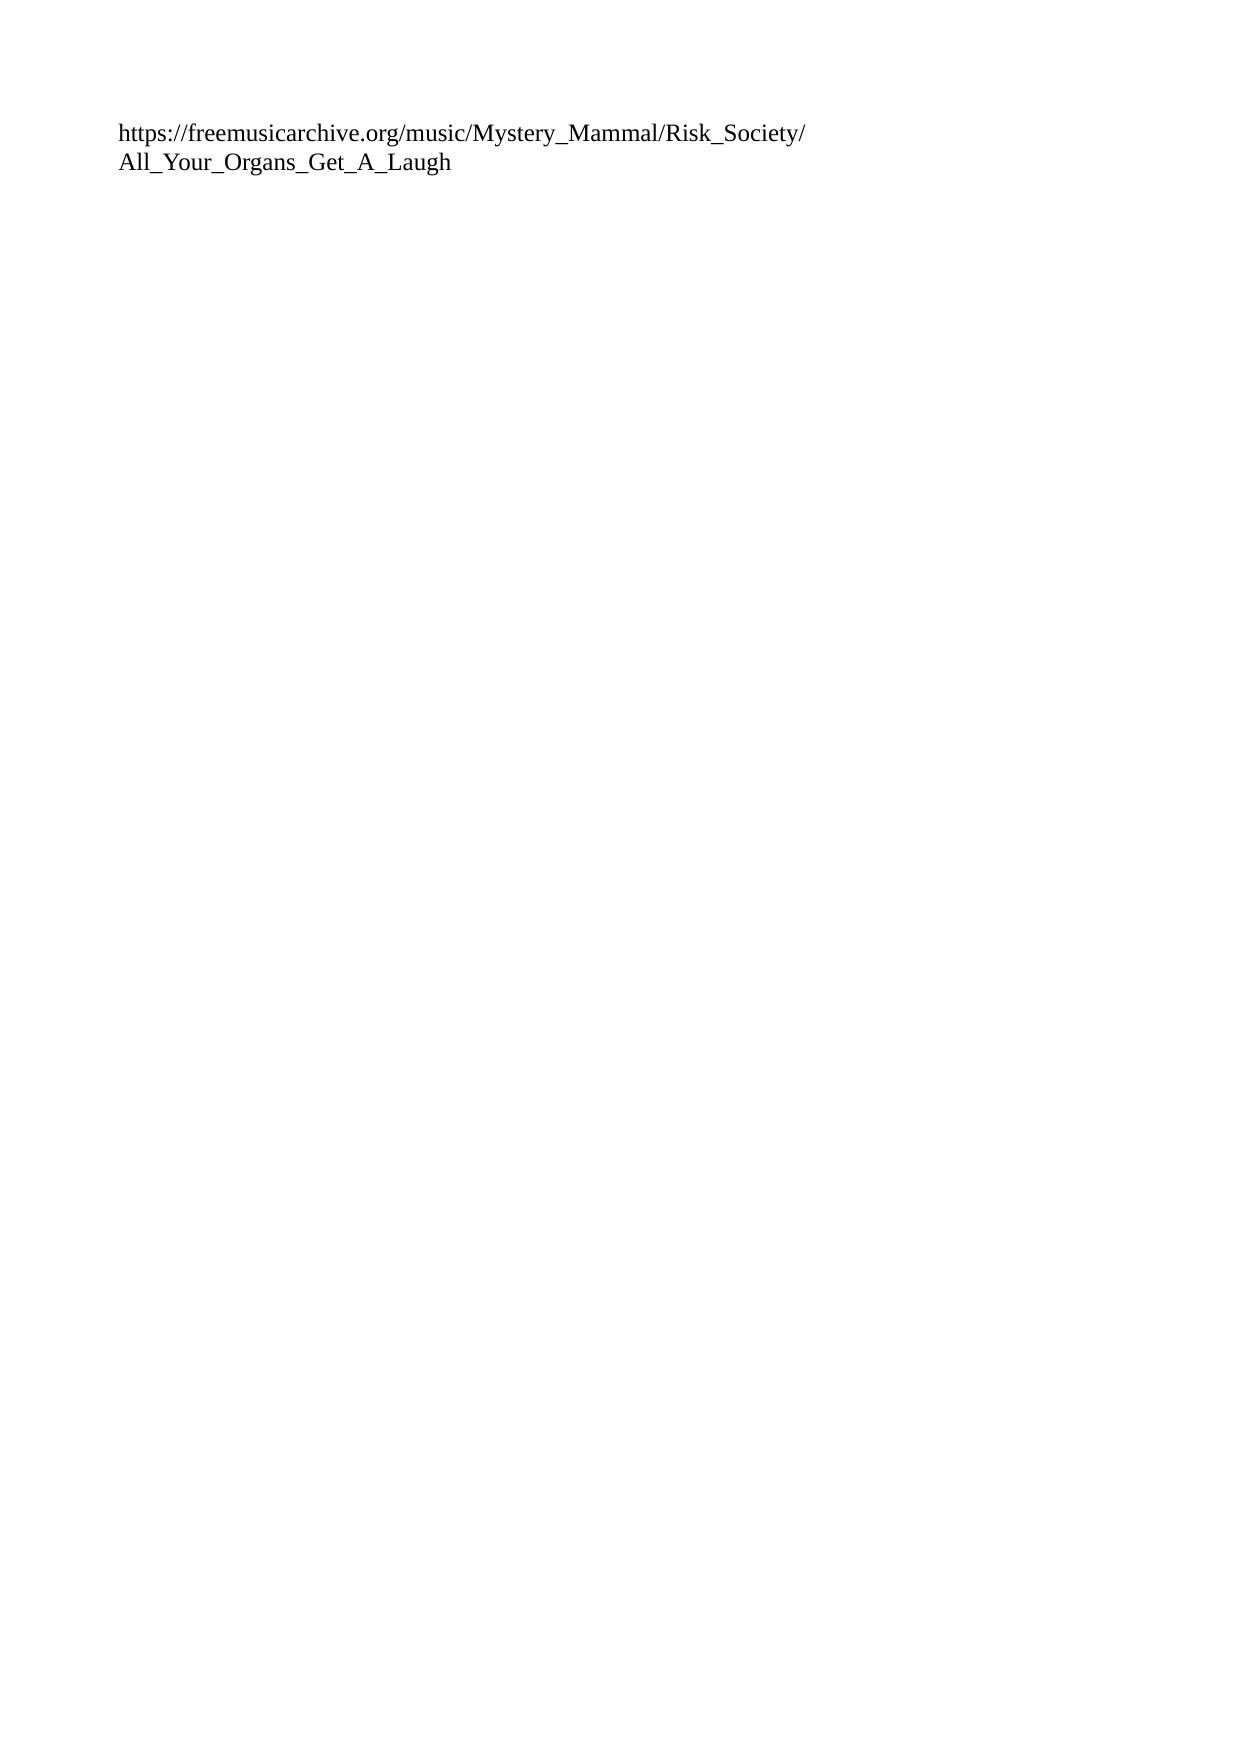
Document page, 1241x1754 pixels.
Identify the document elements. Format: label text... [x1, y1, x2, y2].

text https://freemusicarchive.org/music/Mystery_Mammal/Risk_Society/All_Your_Organs_Get_A_Laugh [118, 118, 1122, 176]
